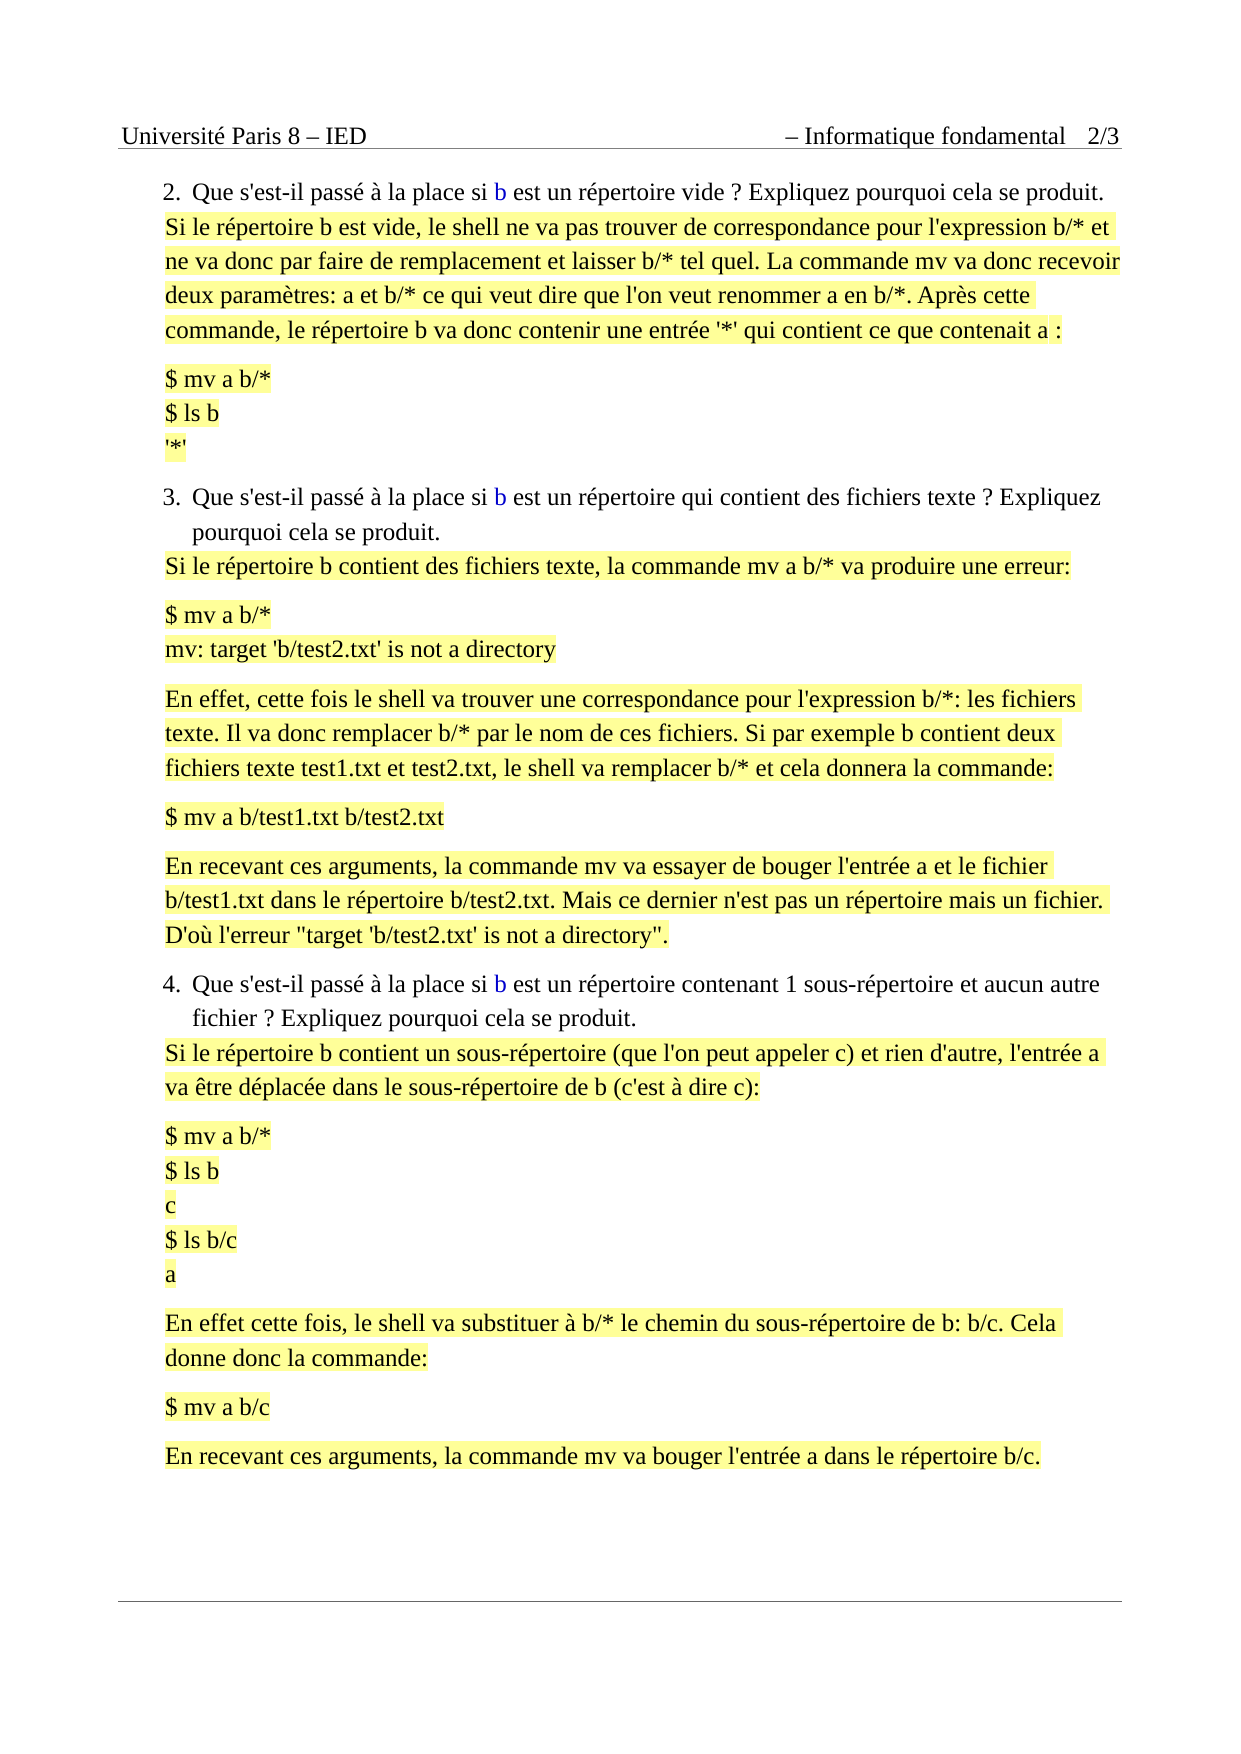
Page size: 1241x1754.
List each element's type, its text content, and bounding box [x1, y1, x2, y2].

text $ mv a b/c [165, 1392, 1122, 1421]
text $ mv a b/test1.txt b/test2.txt [165, 802, 1122, 830]
text En effet, cette fois le shell va trouver une correspondance pour l'expression b/*: les fichiers texte. Il va donc remplacer b/* par le nom de ces fichiers. Si par exemple b contient deux fichiers texte test1.txt et test2.txt, le shell va remplacer b/* et cela donnera la commande: [165, 684, 1122, 781]
text En recevant ces arguments, la commande mv va bouger l'entrée a dans le répertoire b/c. [165, 1441, 1122, 1469]
text Si le répertoire b est vide, le shell ne va pas trouver de correspondance pour l'expression b/* et ne va donc par faire de remplacement et laisser b/* tel quel. La commande mv va donc recevoir deux paramètres: a et b/* ce qui veut dire que l'on veut renommer a en b/*. Après cette commande, le répertoire b va donc contenir une entrée '*' qui contient ce que contenait a : [165, 212, 1122, 344]
text $ mv a b/* mv: target 'b/test2.txt' is not a directory [165, 600, 1122, 663]
text $ mv a b/* $ ls b '*' [165, 364, 1122, 462]
text Si le répertoire b contient un sous-répertoire (que l'on peut appeler c) et rien d'autre, l'entrée a va être déplacée dans le sous-répertoire de b (c'est à dire c): [165, 1038, 1122, 1101]
list Que s'est-il passé à la place si b est un répertoire contenant 1 sous-répertoire et aucun autre fichier ? Expliquez pourquoi cela se produit. [162, 969, 1122, 1032]
text Si le répertoire b contient des fichiers texte, la commande mv a b/* va produire une erreur: [165, 551, 1122, 580]
text En effet cette fois, le shell va substituer à b/* le chemin du sous-répertoire de b: b/c. Cela donne donc la commande: [165, 1308, 1122, 1371]
list Que s'est-il passé à la place si b est un répertoire qui contient des fichiers texte ? Expliquez pourquoi cela se produit. [162, 482, 1122, 545]
text $ mv a b/* $ ls b c $ ls b/c a [165, 1121, 1122, 1288]
text En recevant ces arguments, la commande mv va essayer de bouger l'entrée a et le fichier b/test1.txt dans le répertoire b/test2.txt. Mais ce dernier n'est pas un répertoire mais un fichier. D'où l'erreur "target 'b/test2.txt' is not a directory". [165, 851, 1122, 948]
list Que s'est-il passé à la place si b est un répertoire vide ? Expliquez pourquoi cela se produit. [162, 177, 1122, 206]
